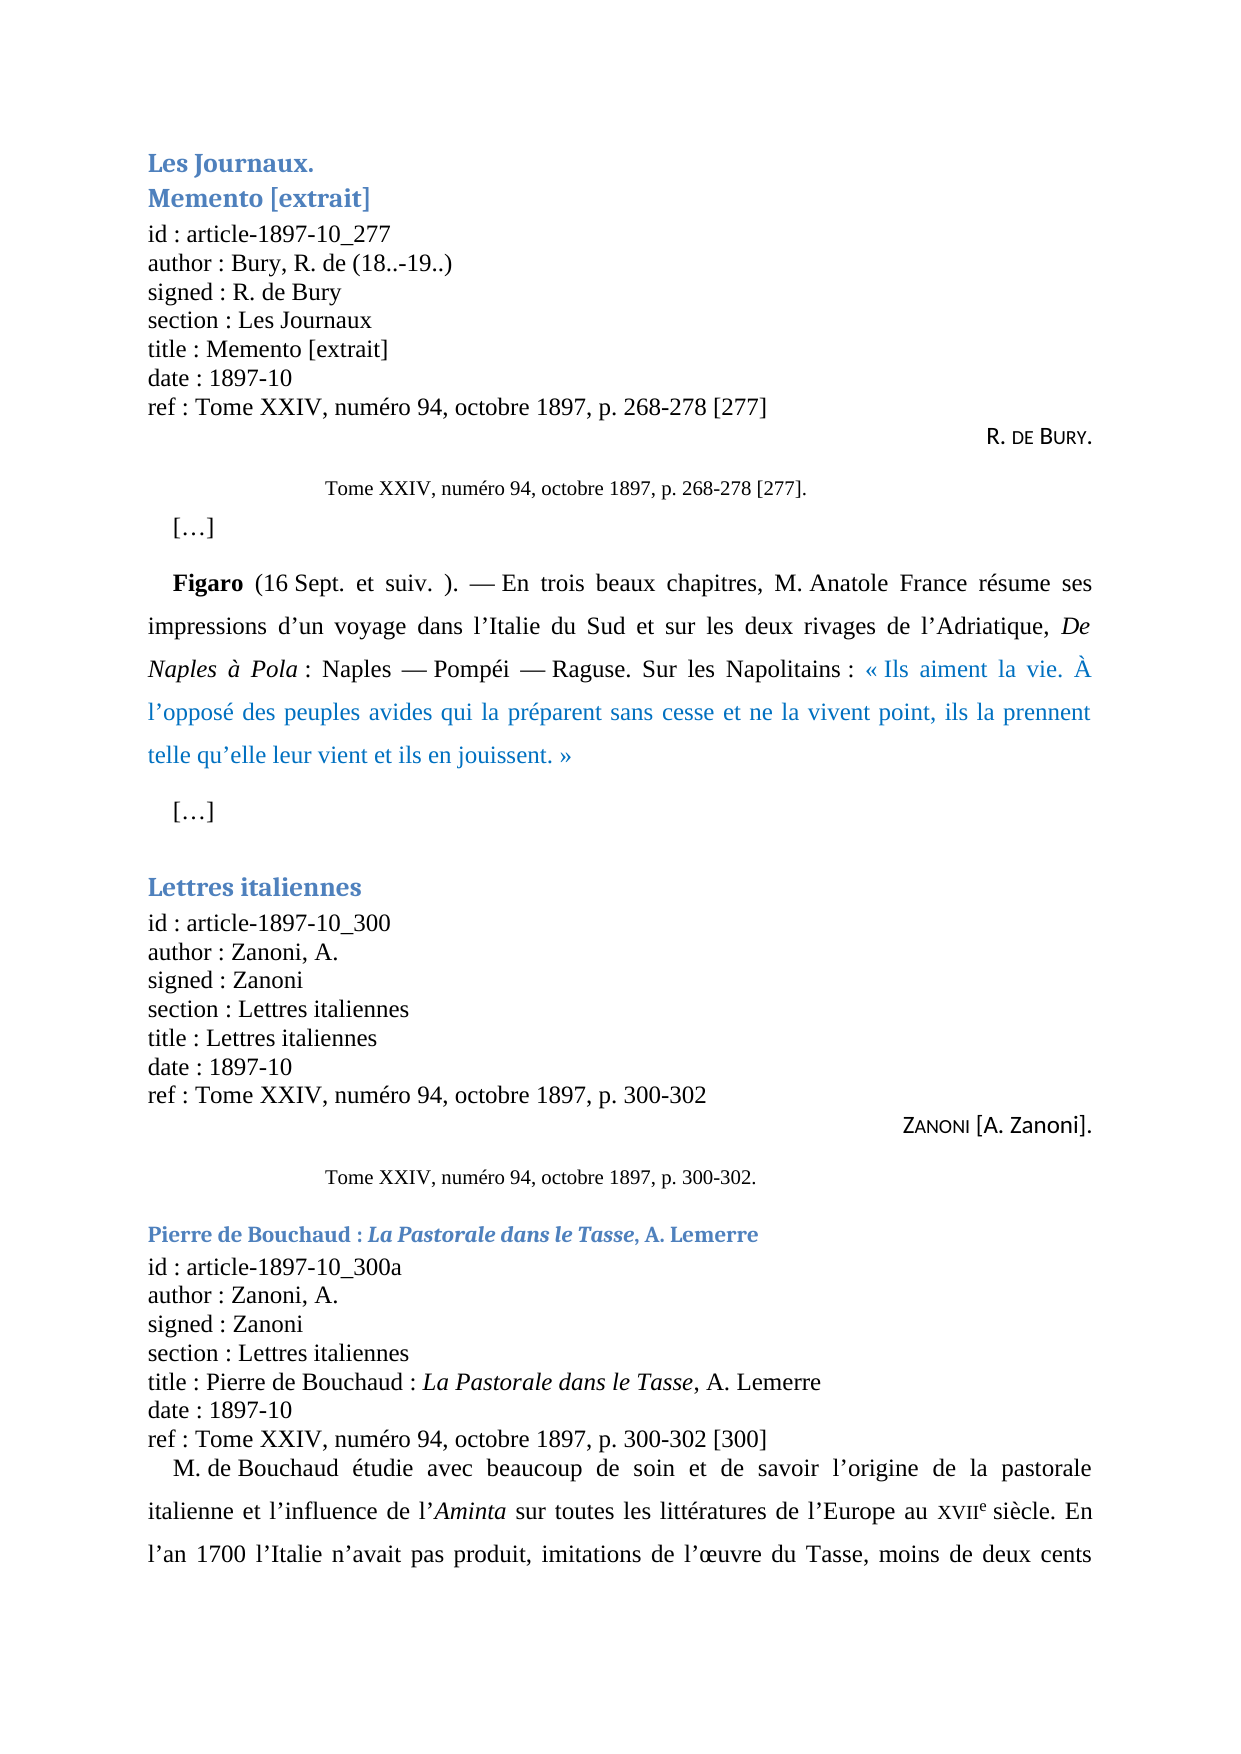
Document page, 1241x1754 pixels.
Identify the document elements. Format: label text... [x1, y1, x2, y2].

subtitle Les Journaux. Memento [extrait] [148, 148, 1093, 214]
text ref : Tome XXIV, numéro 94, octobre 1897, p. 268-278 [277] [148, 392, 1093, 420]
text […] [148, 796, 1093, 824]
text R. de Bury. [148, 420, 1093, 451]
text Zanoni [A. Zanoni]. [148, 1109, 1093, 1140]
text date : 1897-10 [148, 363, 1093, 392]
text section : Lettres italiennes [148, 994, 1093, 1023]
text date : 1897-10 [148, 1052, 1093, 1080]
text signed : Zanoni [148, 1309, 1093, 1338]
text author : Zanoni, A. [148, 937, 1093, 965]
text title : Lettres italiennes [148, 1023, 1093, 1052]
text author : Zanoni, A. [148, 1281, 1093, 1309]
text title : Pierre de Bouchaud : La Pastorale dans le Tasse, A. Lemerre [148, 1367, 1093, 1396]
text id : article-1897-10_277 [148, 219, 1093, 248]
text title : Memento [extrait] [148, 334, 1093, 363]
subtitle Lettres italiennes [148, 872, 1093, 903]
text M. de Bouchaud étudie avec beaucoup de soin et de savoir l’origine de la pastorale italienne et l’influence de l’Aminta sur toutes les littératures de l’Europe au xviie siècle. En l’an 1700 l’Italie n’avait pas produit, imitations de l’œuvre du Tasse, moins de deux cents [148, 1453, 1093, 1568]
text ref : Tome XXIV, numéro 94, octobre 1897, p. 300-302 [300] [148, 1424, 1093, 1453]
text id : article-1897-10_300a [148, 1252, 1093, 1281]
subtitle Pierre de Bouchaud : La Pastorale dans le Tasse, A. Lemerre [148, 1222, 1093, 1248]
text […] [148, 512, 1093, 541]
text id : article-1897-10_300 [148, 908, 1093, 937]
text section : Les Journaux [148, 305, 1093, 334]
text Tome XXIV, numéro 94, octobre 1897, p. 268-278 [277]. [325, 476, 1093, 500]
text ref : Tome XXIV, numéro 94, octobre 1897, p. 300-302 [148, 1080, 1093, 1109]
text section : Lettres italiennes [148, 1338, 1093, 1367]
text author : Bury, R. de (18..-19..) [148, 248, 1093, 277]
text Tome XXIV, numéro 94, octobre 1897, p. 300-302. [325, 1165, 1093, 1189]
text signed : R. de Bury [148, 277, 1093, 305]
text signed : Zanoni [148, 965, 1093, 994]
text Figaro (16 Sept. et suiv. ). — En trois beaux chapitres, M. Anatole France résume ses impressions d’un voyage dans l’Italie du Sud et sur les deux rivages de l’Adriatique, De Naples à Pola : Naples — Pompéi — Raguse. Sur les Napolitains : « Ils aiment la vie. À l’opposé des peuples avides qui la préparent sans cesse et ne la vivent point, ils la prennent telle qu’elle leur vient et ils en jouissent. » [148, 568, 1093, 769]
text date : 1897-10 [148, 1396, 1093, 1424]
